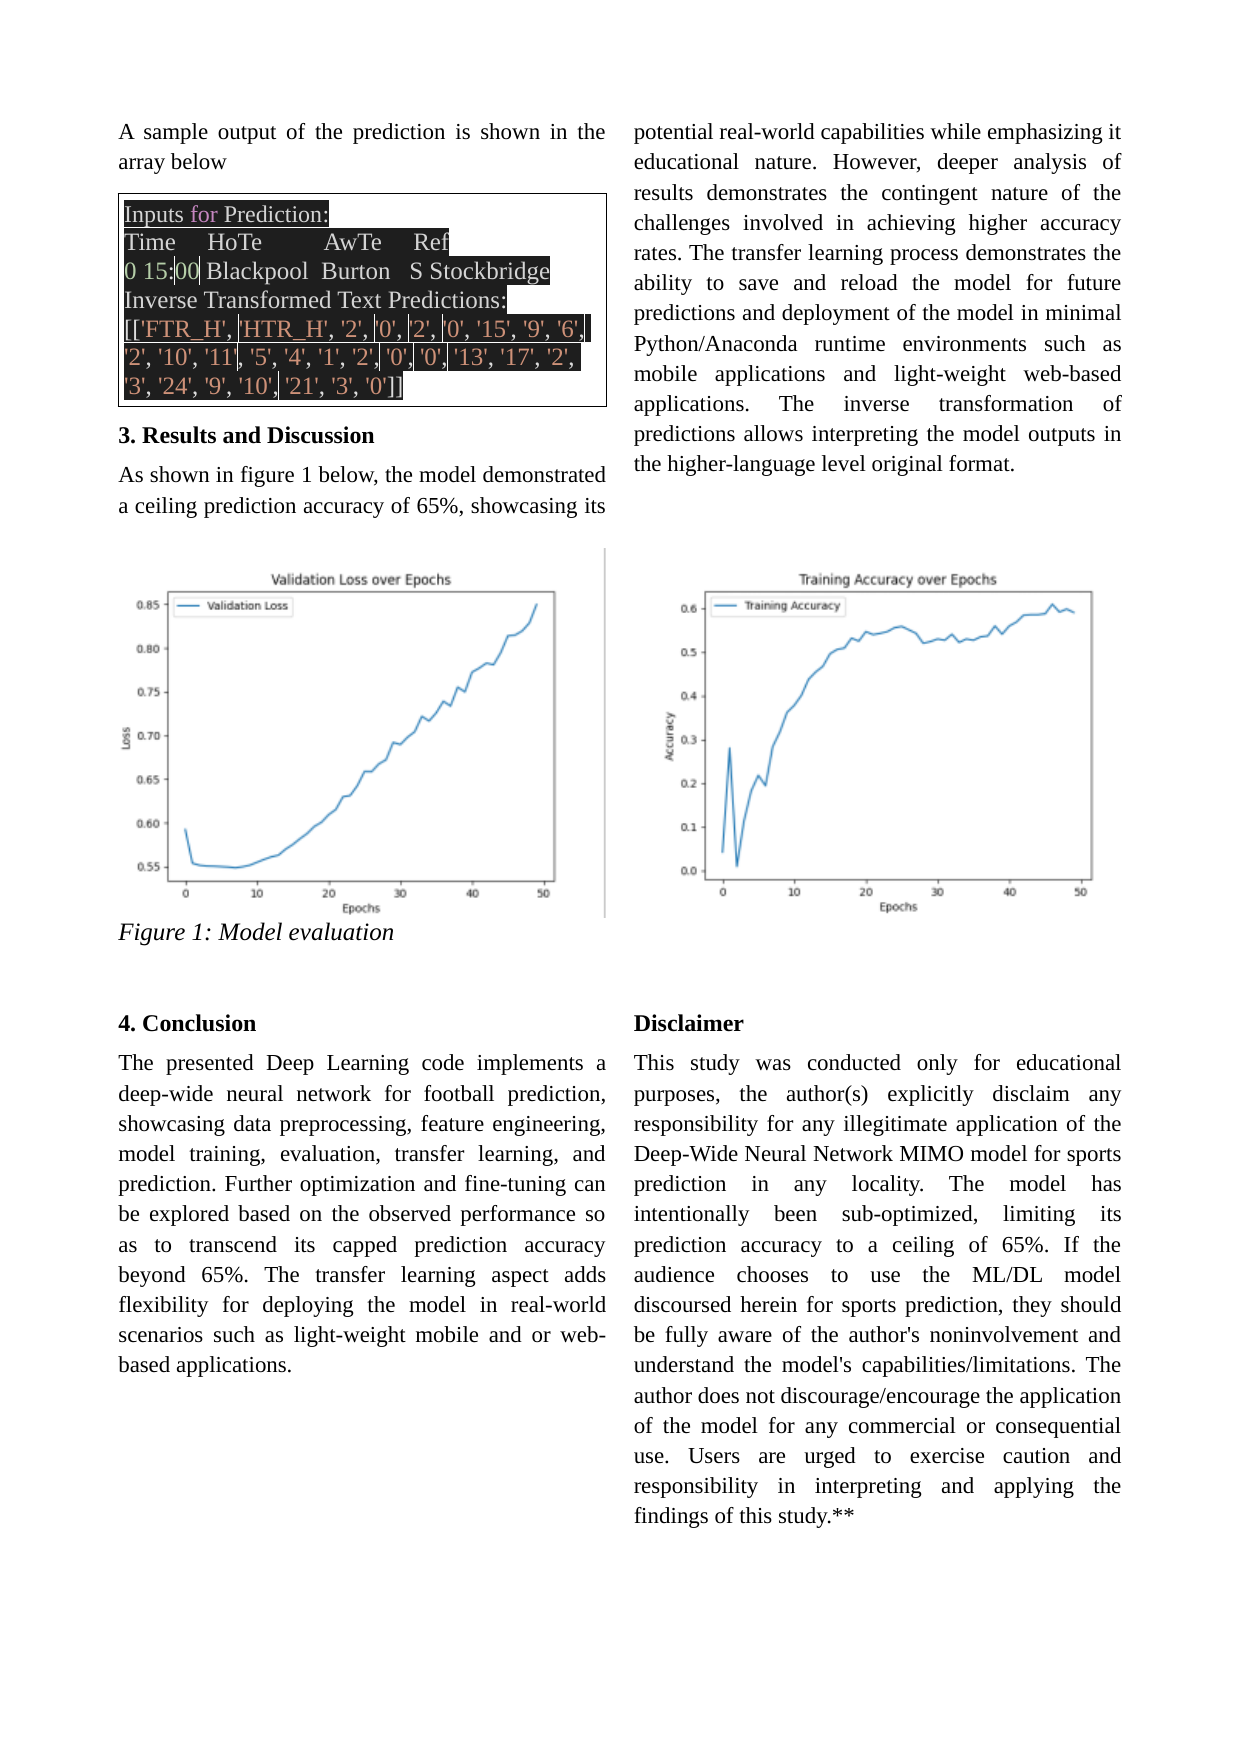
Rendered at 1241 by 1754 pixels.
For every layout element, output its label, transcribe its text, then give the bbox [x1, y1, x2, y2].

table_header Inputs for Prediction: Time HoTe AwTe Ref 0 15:00 Blackpool Burton S Stockbridge Inverse Transformed Text Predictions: [['FTR_H', 'HTR_H', '2', '0', '2', '0', '15', '9', '6', '2', '10', '11', '5', '4', '1', '2', '0', '0', '13', '17', '2', '3', '24', '9', '10', '21', '3', '0']] [119, 194, 606, 406]
text potential real-world capabilities while emphasizing it educational nature. However, deeper analysis of results demonstrates the contingent nature of the challenges involved in achieving higher accuracy rates. The transfer learning process demonstrates the ability to save and reload the model for future predictions and deployment of the model in minimal Python/Anaconda runtime environments such as mobile applications and light-weight web-based applications. The inverse transformation of predictions allows interpreting the model outputs in the higher-language level original format. [633, 118, 1122, 477]
text A sample output of the prediction is shown in the array below [118, 118, 607, 175]
picture [118, 548, 1123, 918]
subtitle Disclaimer [633, 1009, 1122, 1037]
text As shown in figure 1 below, the model demonstrated a ceiling prediction accuracy of 65%, showcasing its [118, 461, 607, 518]
text The presented Deep Learning code implements a deep-wide neural network for football prediction, showcasing data preprocessing, feature engineering, model training, evaluation, transfer learning, and prediction. Further optimization and fine-tuning can be explored based on the observed performance so as to transcend its capped prediction accuracy beyond 65%. The transfer learning aspect adds flexibility for deploying the model in real-world scenarios such as light-weight mobile and or web-based applications. [118, 1049, 607, 1378]
text Figure 1: Model evaluation [118, 918, 1122, 946]
subtitle 3. Results and Discussion [118, 421, 607, 449]
subtitle 4. Conclusion [118, 1009, 607, 1037]
text This study was conducted only for educational purposes, the author(s) explicitly disclaim any responsibility for any illegitimate application of the Deep-Wide Neural Network MIMO model for sports prediction in any locality. The model has intentionally been sub-optimized, limiting its prediction accuracy to a ceiling of 65%. If the audience chooses to use the ML/DL model discoursed herein for sports prediction, they should be fully aware of the author's noninvolvement and understand the model's capabilities/limitations. The author does not discourage/encourage the application of the model for any commercial or consequential use. Users are urged to exercise caution and responsibility in interpreting and applying the findings of this study.** [633, 1049, 1122, 1529]
